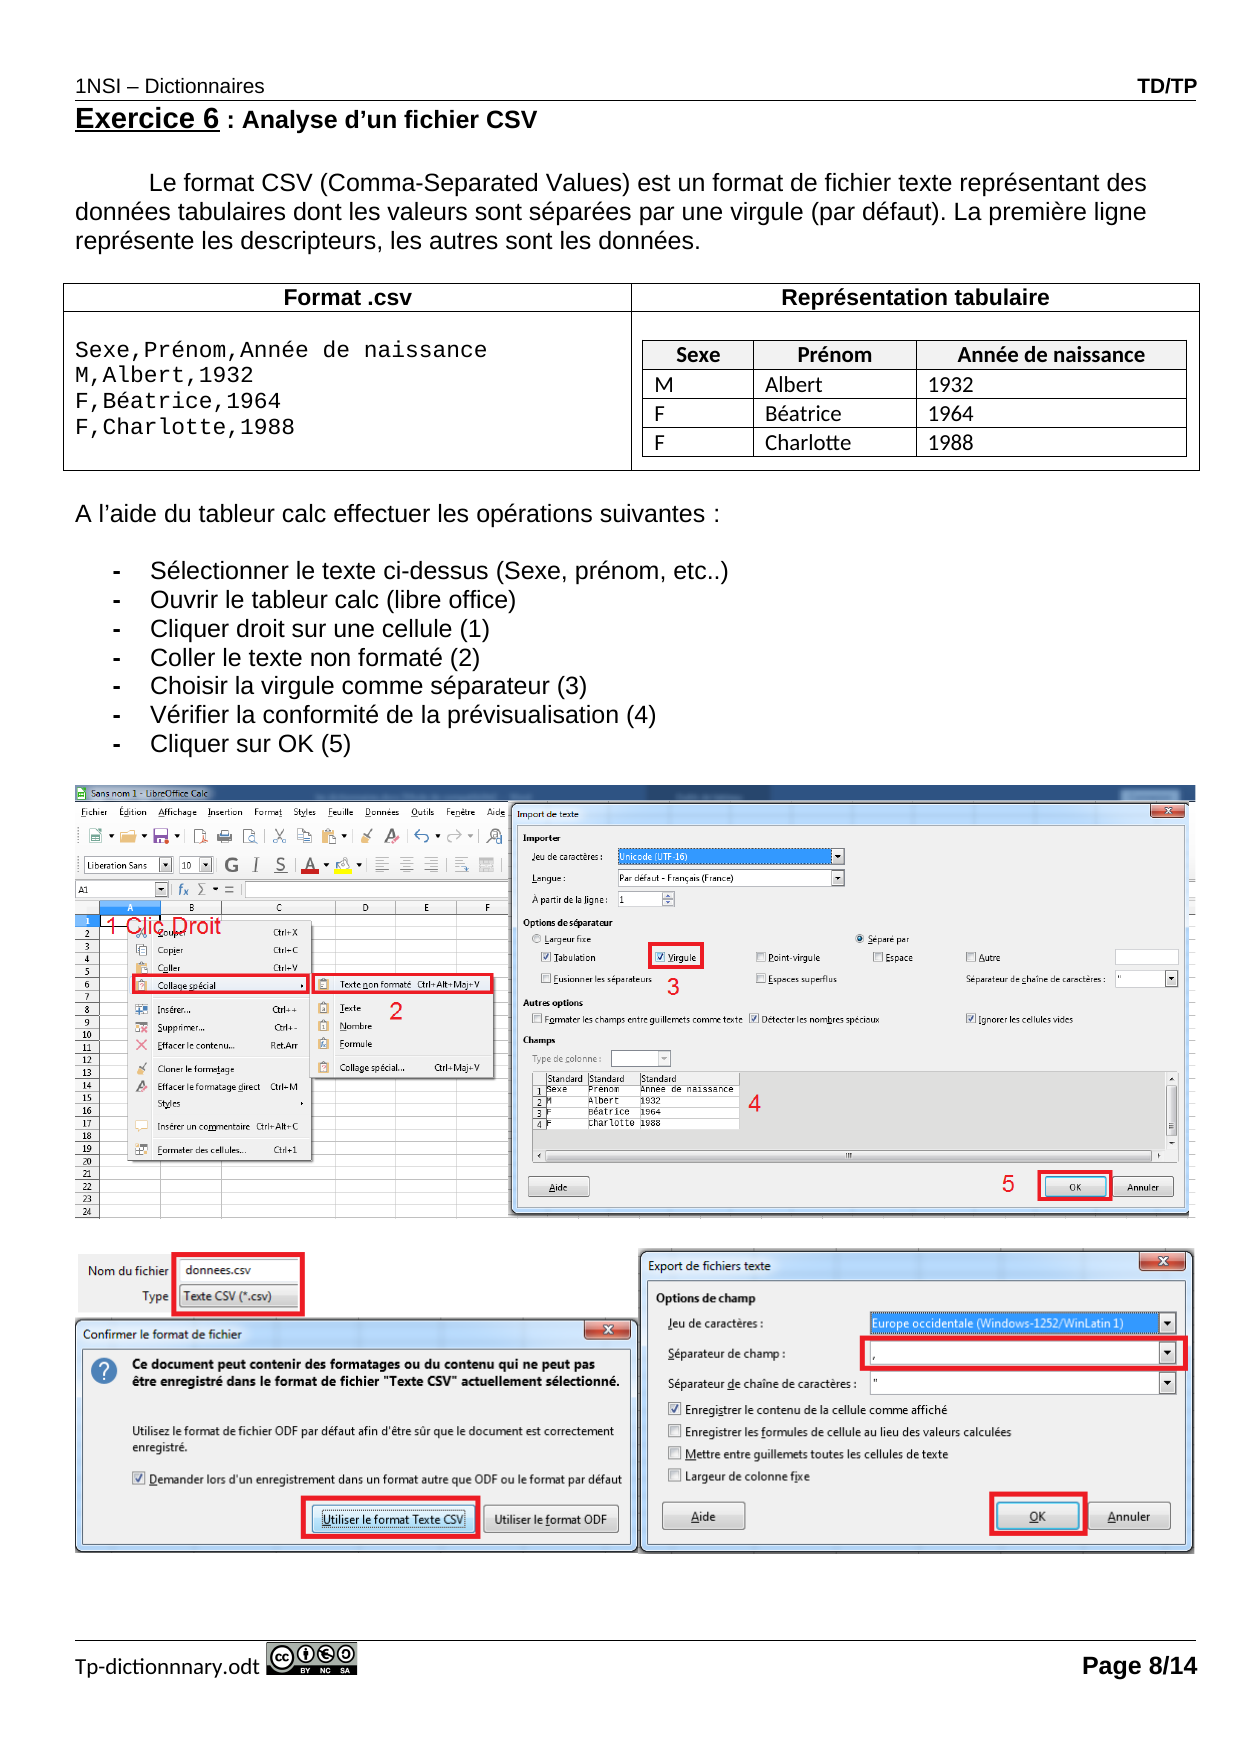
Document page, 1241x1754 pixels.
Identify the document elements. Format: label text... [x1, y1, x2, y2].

picture [75, 1246, 1195, 1555]
table_cell 1932 [917, 370, 1186, 398]
table_cell M [643, 370, 753, 398]
table_cell 1964 [917, 399, 1186, 427]
table_cell Charlotte [754, 428, 916, 456]
table_header Format .csv [64, 284, 631, 311]
list Coller le texte non formaté (2) [112, 642, 1196, 671]
picture [266, 1642, 358, 1675]
table_cell Sexe,Prénom,Année de naissance M,Albert,1932 F,Béatrice,1964 F,Charlotte,1988 [64, 312, 631, 470]
text Exercice 6 : Analyse d’un fichier CSV [75, 101, 1196, 134]
list Cliquer droit sur une cellule (1) [112, 614, 1196, 642]
list Ouvrir le tableur calc (libre office) [112, 585, 1196, 614]
table_header Sexe [643, 341, 753, 369]
picture [75, 785, 1196, 1219]
list Cliquer sur OK (5) [112, 729, 1196, 757]
text A l’aide du tableur calc effectuer les opérations suivantes : [75, 499, 1196, 527]
list Choisir la virgule comme séparateur (3) [112, 671, 1196, 700]
list Vérifier la conformité de la prévisualisation (4) [112, 700, 1196, 729]
list Sélectionner le texte ci-dessus (Sexe, prénom, etc..) [112, 556, 1196, 585]
table_cell Albert [754, 370, 916, 398]
table_cell F [643, 399, 753, 427]
table_cell 1988 [917, 428, 1186, 456]
table_header Représentation tabulaire [632, 284, 1199, 311]
text Le format CSV (Comma-Separated Values) est un format de fichier texte représentant des données tabulaires dont les valeurs sont séparées par une virgule (par défaut). La première ligne représente les descripteurs, les autres sont les données. [75, 168, 1196, 254]
table_cell [632, 312, 1199, 470]
table_cell Béatrice [754, 399, 916, 427]
table_header Année de naissance [917, 341, 1186, 369]
table_cell F [643, 428, 753, 456]
table_header Prénom [754, 341, 916, 369]
